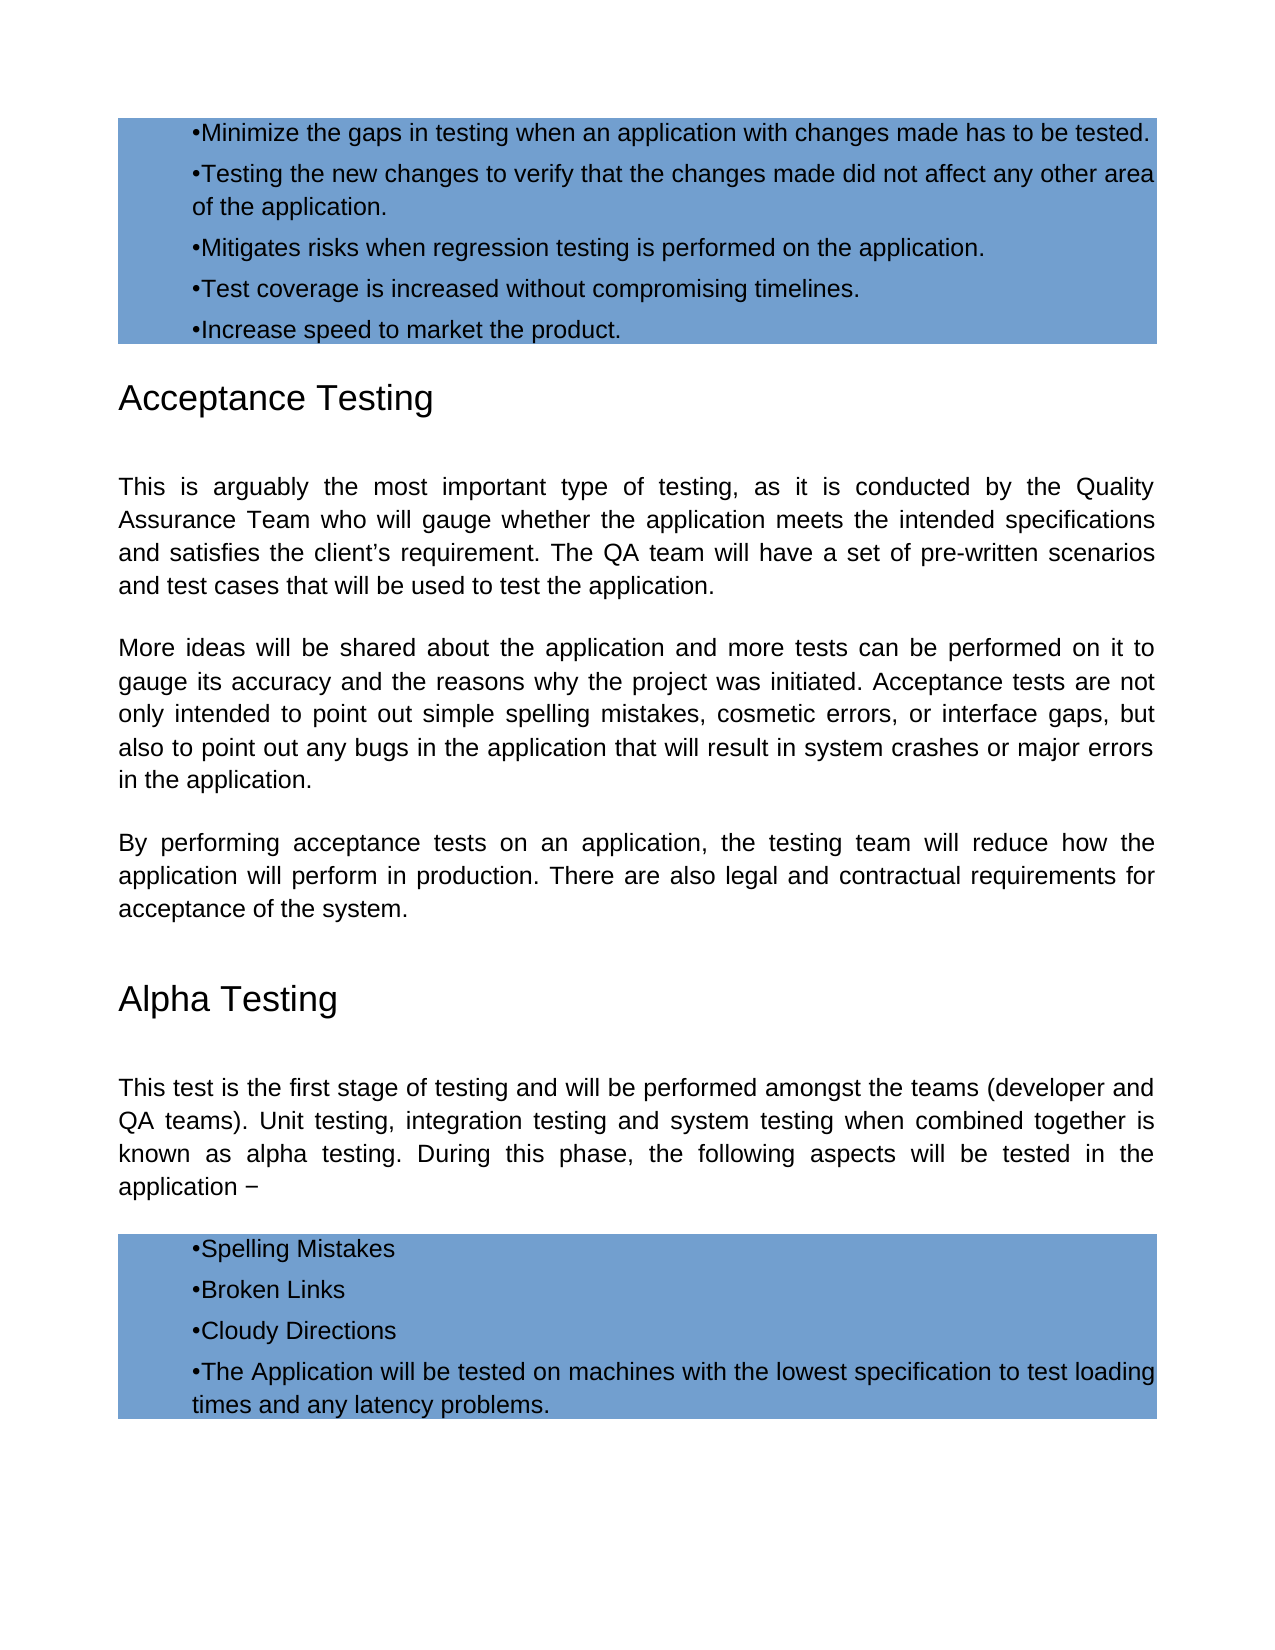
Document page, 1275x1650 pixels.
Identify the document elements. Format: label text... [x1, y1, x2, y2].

text This is arguably the most important type of testing, as it is conducted by the Quality Assurance Team who will gauge whether the application meets the intended specifications and satisfies the client’s requirement. The QA team will have a set of pre-written scenarios and test cases that will be used to test the application. [118, 472, 1157, 600]
list Testing the new changes to verify that the changes made did not affect any other area of the application. [118, 159, 1157, 221]
list Broken Links [118, 1275, 1157, 1304]
list The Application will be tested on machines with the lowest specification to test loading times and any latency problems. [118, 1357, 1157, 1419]
list Increase speed to market the product. [118, 315, 1157, 344]
list Mitigates risks when regression testing is performed on the application. [118, 233, 1157, 262]
list Spelling Mistakes [118, 1234, 1157, 1263]
subtitle Acceptance Testing [118, 377, 1157, 418]
text By performing acceptance tests on an application, the testing team will reduce how the application will perform in production. There are also legal and contractual requirements for acceptance of the system. [118, 828, 1157, 923]
text More ideas will be shared about the application and more tests can be performed on it to gauge its accuracy and the reasons why the project was initiated. Acceptance tests are not only intended to point out simple spelling mistakes, cosmetic errors, or interface gaps, but also to point out any bugs in the application that will result in system crashes or major errors in the application. [118, 633, 1157, 794]
list Minimize the gaps in testing when an application with changes made has to be tested. [118, 118, 1157, 147]
subtitle Alpha Testing [118, 977, 1157, 1019]
list Test coverage is increased without compromising timelines. [118, 274, 1157, 303]
list Cloudy Directions [118, 1316, 1157, 1345]
text This test is the first stage of testing and will be performed amongst the teams (developer and QA teams). Unit testing, integration testing and system testing when combined together is known as alpha testing. During this phase, the following aspects will be tested in the application − [118, 1073, 1157, 1200]
